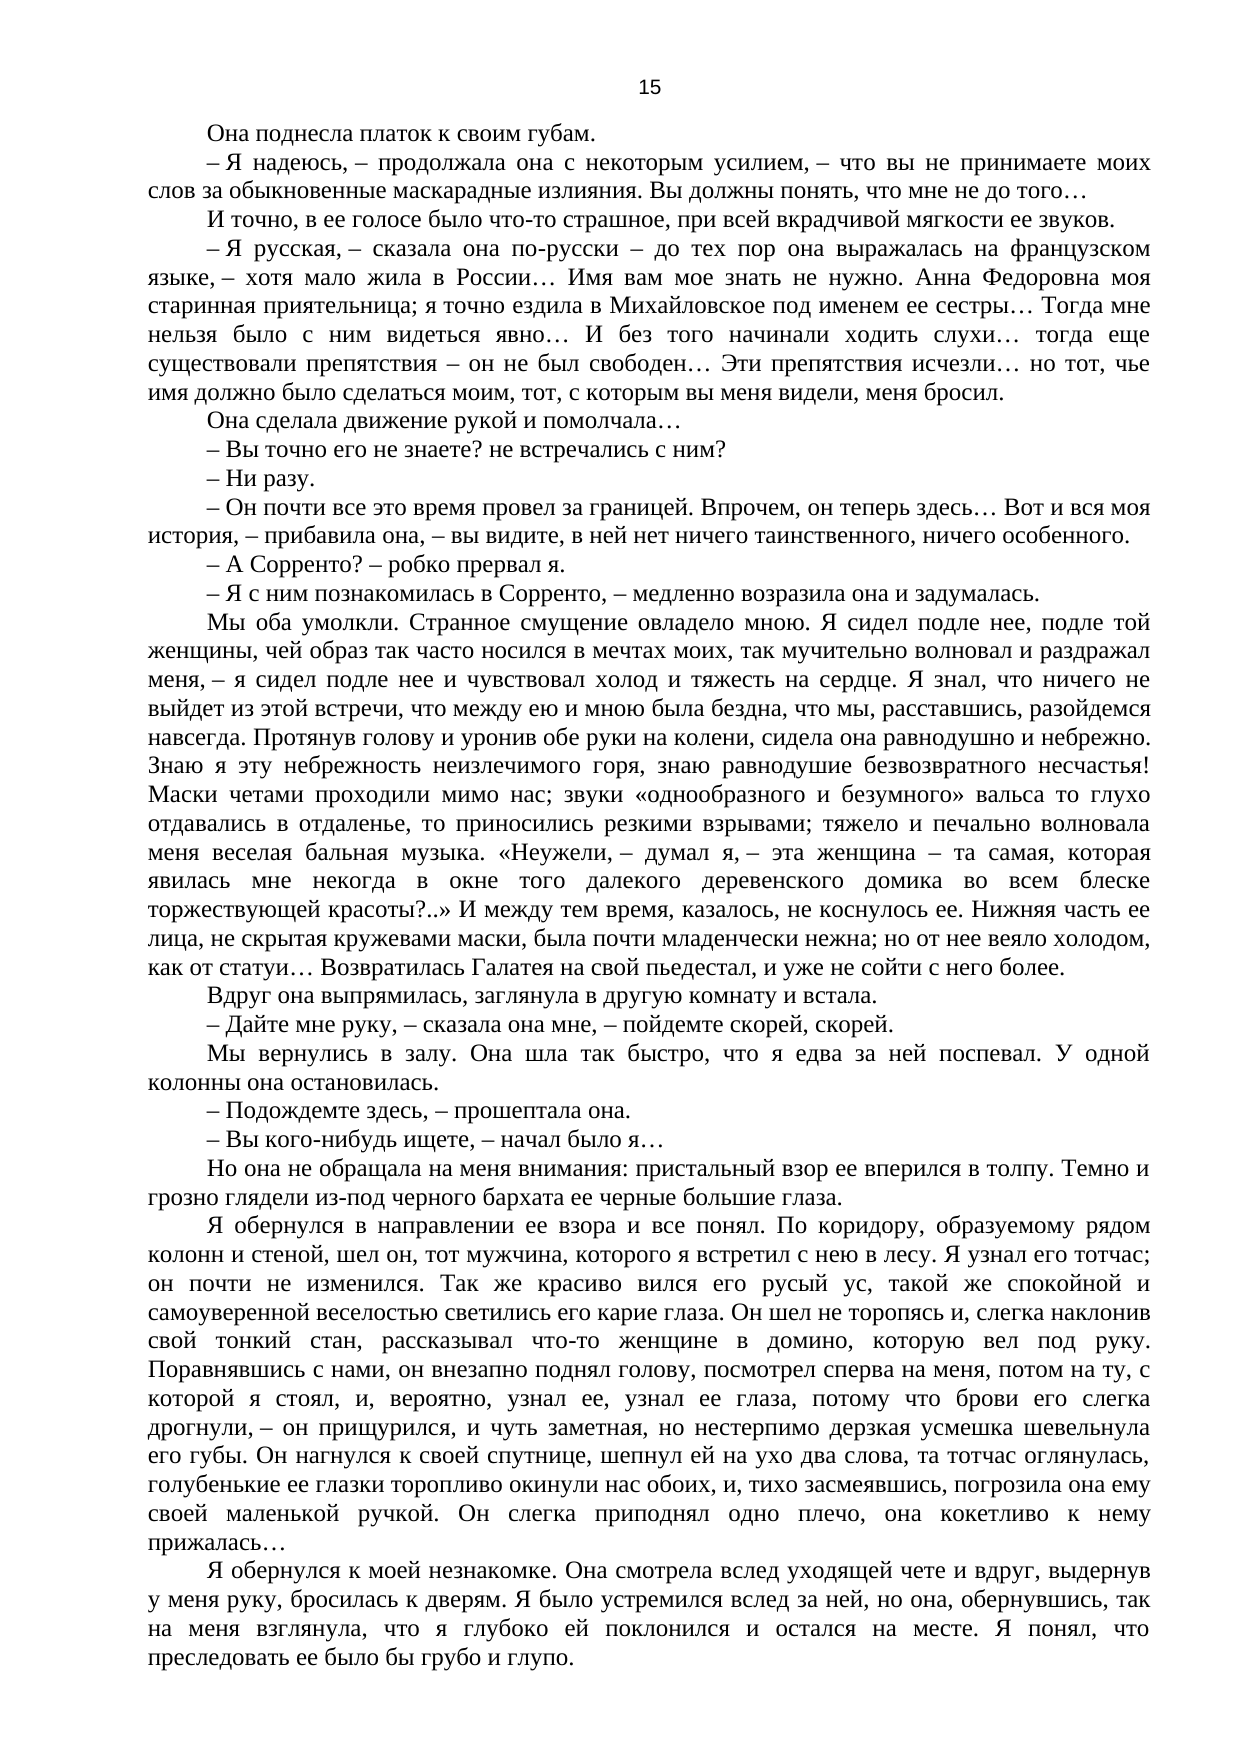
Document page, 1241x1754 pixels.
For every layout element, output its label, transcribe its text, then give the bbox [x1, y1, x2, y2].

text – Вы кого‑нибудь ищете, – начал было я… [148, 1124, 1152, 1153]
text – Он почти все это время провел за границей. Впрочем, он теперь здесь… Вот и вся моя история, – прибавила она, – вы видите, в ней нет ничего таинственного, ничего особенного. [148, 492, 1152, 549]
text – А Сорренто? – робко прервал я. [148, 549, 1152, 578]
text Она поднесла платок к своим губам. [148, 118, 1152, 147]
text Я обернулся к моей незнакомке. Она смотрела вслед уходящей чете и вдруг, выдернув у меня руку, бросилась к дверям. Я было устремился вслед за ней, но она, обернувшись, так на меня взглянула, что я глубоко ей поклонился и остался на месте. Я понял, что преследовать ее было бы грубо и глупо. [148, 1556, 1152, 1671]
text – Я русская, – сказала она по‑русски – до тех пор она выражалась на французском языке, – хотя мало жила в России… Имя вам мое знать не нужно. Анна Федоровна моя старинная приятельница; я точно ездила в Михайловское под именем ее сестры… Тогда мне нельзя было с ним видеться явно… И без того начинали ходить слухи… тогда еще существовали препятствия – он не был свободен… Эти препятствия исчезли… но тот, чье имя должно было сделаться моим, тот, с которым вы меня видели, меня бросил. [148, 233, 1152, 406]
text – Дайте мне руку, – сказала она мне, – пойдемте скорей, скорей. [148, 1009, 1152, 1038]
text Мы вернулись в залу. Она шла так быстро, что я едва за ней поспевал. У одной колонны она остановилась. [148, 1038, 1152, 1096]
text – Подождемте здесь, – прошептала она. [148, 1096, 1152, 1124]
text – Я с ним познакомилась в Сорренто, – медленно возразила она и задумалась. [148, 578, 1152, 607]
text Но она не обращала на меня внимания: пристальный взор ее вперился в толпу. Темно и грозно глядели из‑под черного бархата ее черные большие глаза. [148, 1153, 1152, 1211]
text – Ни разу. [148, 463, 1152, 492]
text – Вы точно его не знаете? не встречались с ним? [148, 434, 1152, 463]
text – Я надеюсь, – продолжала она с некоторым усилием, – что вы не принимаете моих слов за обыкновенные маскарадные излияния. Вы должны понять, что мне не до того… [148, 147, 1152, 204]
text Мы оба умолкли. Странное смущение овладело мною. Я сидел подле нее, подле той женщины, чей образ так часто носился в мечтах моих, так мучительно волновал и раздражал меня, – я сидел подле нее и чувствовал холод и тяжесть на сердце. Я знал, что ничего не выйдет из этой встречи, что между ею и мною была бездна, что мы, расставшись, разойдемся навсегда. Протянув голову и уронив обе руки на колени, сидела она равнодушно и небрежно. Знаю я эту небрежность неизлечимого горя, знаю равнодушие безвозвратного несчастья! Маски четами проходили мимо нас; звуки «однообразного и безумного» вальса то глухо отдавались в отдаленье, то приносились резкими взрывами; тяжело и печально волновала меня веселая бальная музыка. «Неужели, – думал я, – эта женщина – та самая, которая явилась мне некогда в окне того далекого деревенского домика во всем блеске торжествующей красоты?..» И между тем время, казалось, не коснулось ее. Нижняя часть ее лица, не скрытая кружевами маски, была почти младенчески нежна; но от нее веяло холодом, как от статуи… Возвратилась Галатея на свой пьедестал, и уже не сойти с него более. [148, 607, 1152, 981]
text И точно, в ее голосе было что‑то страшное, при всей вкрадчивой мягкости ее звуков. [148, 204, 1152, 233]
text Вдруг она выпрямилась, заглянула в другую комнату и встала. [148, 981, 1152, 1009]
text Она сделала движение рукой и помолчала… [148, 406, 1152, 434]
text Я обернулся в направлении ее взора и все понял. По коридору, образуемому рядом колонн и стеной, шел он, тот мужчина, которого я встретил с нею в лесу. Я узнал его тотчас; он почти не изменился. Так же красиво вился его русый ус, такой же спокойной и самоуверенной веселостью светились его карие глаза. Он шел не торопясь и, слегка наклонив свой тонкий стан, рассказывал что‑то женщине в домино, которую вел под руку. Поравнявшись с нами, он внезапно поднял голову, посмотрел сперва на меня, потом на ту, с которой я стоял, и, вероятно, узнал ее, узнал ее глаза, потому что брови его слегка дрогнули, – он прищурился, и чуть заметная, но нестерпимо дерзкая усмешка шевельнула его губы. Он нагнулся к своей спутнице, шепнул ей на ухо два слова, та тотчас оглянулась, голубенькие ее глазки торопливо окинули нас обоих, и, тихо засмеявшись, погрозила она ему своей маленькой ручкой. Он слегка приподнял одно плечо, она кокетливо к нему прижалась… [148, 1211, 1152, 1556]
